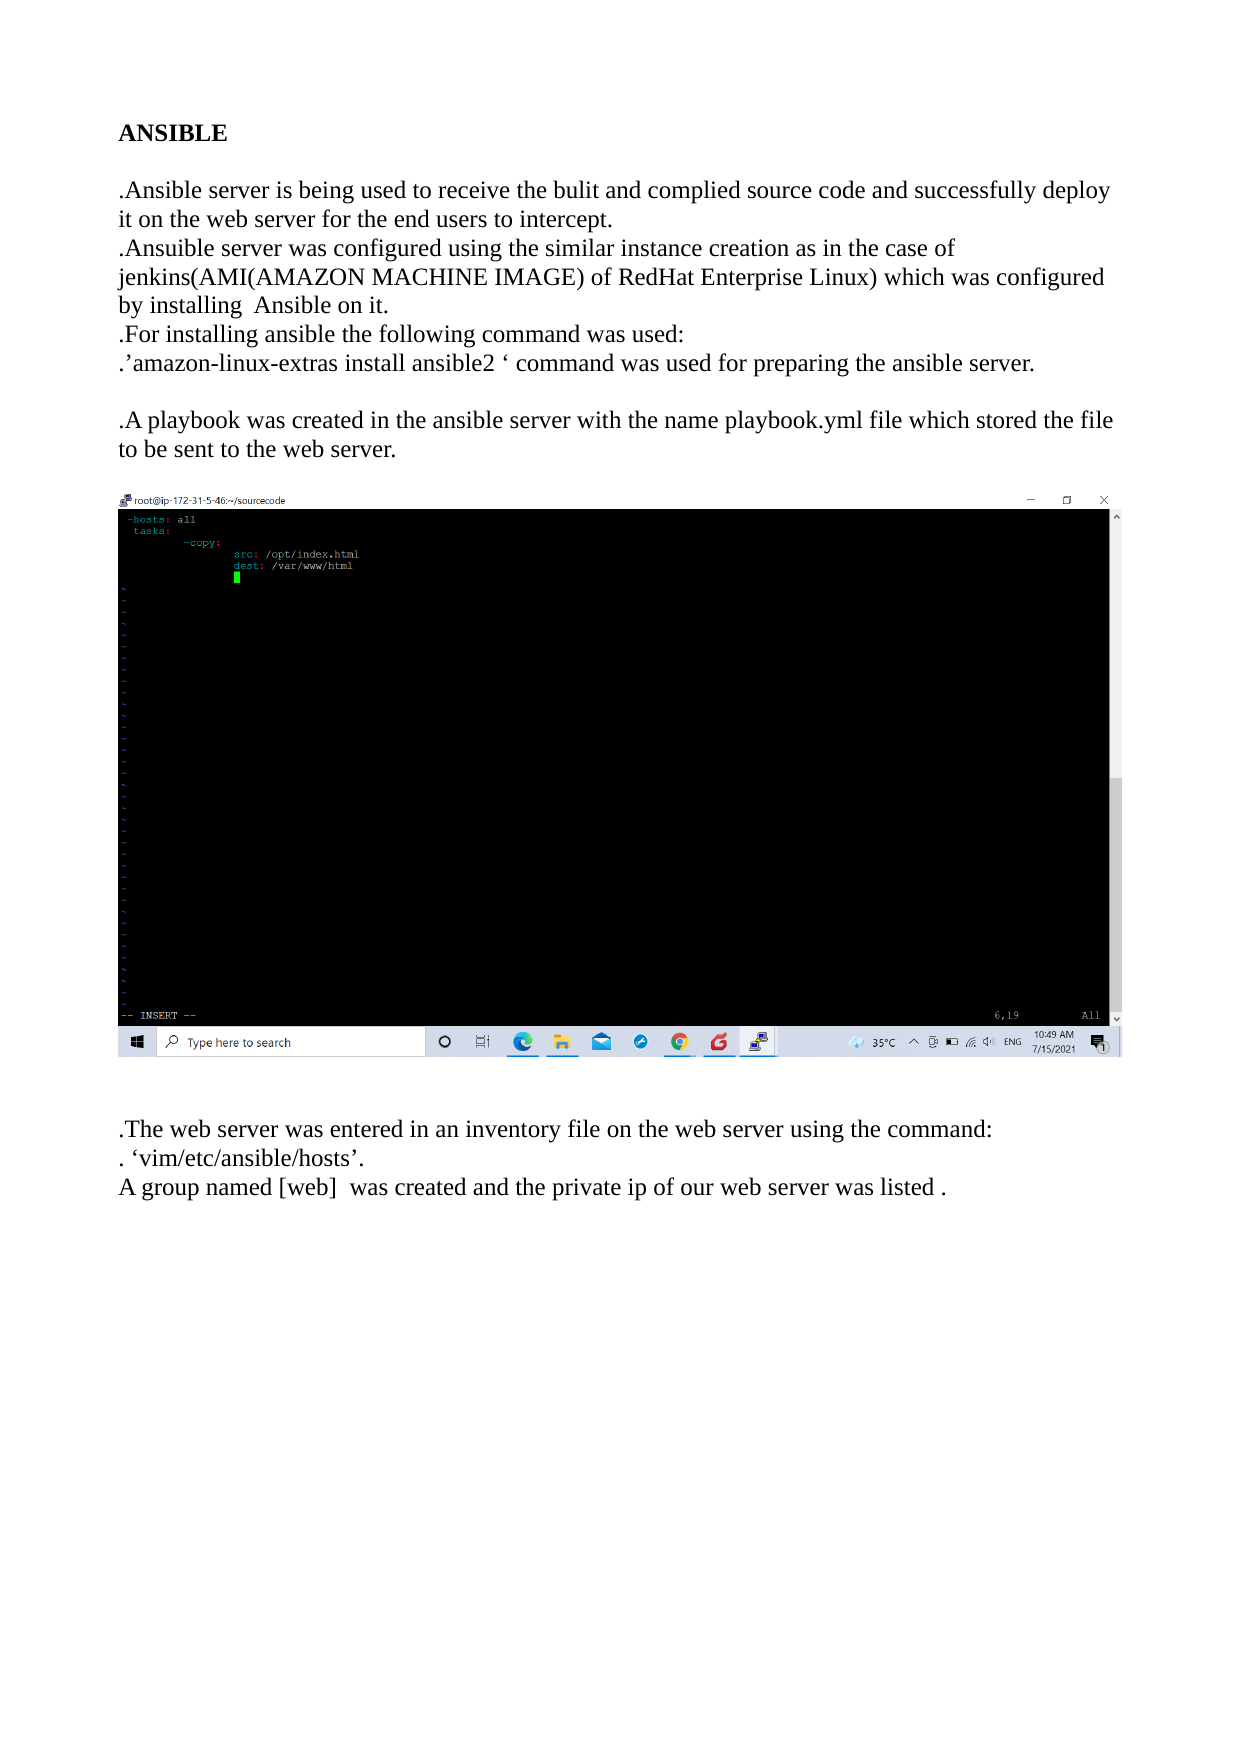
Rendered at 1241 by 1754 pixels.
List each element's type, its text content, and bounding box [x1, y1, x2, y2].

text A group named [web] was created and the private ip of our web server was listed . [118, 1172, 1122, 1200]
text ANSIBLE [118, 118, 1122, 147]
text .For installing ansible the following command was used: [118, 319, 1122, 348]
text .A playbook was created in the ansible server with the name playbook.yml file which stored the file to be sent to the web server. [118, 406, 1122, 463]
text .Ansible server is being used to receive the bulit and complied source code and successfully deploy it on the web server for the end users to intercept. [118, 176, 1122, 233]
text . ‘vim/etc/ansible/hosts’. [118, 1143, 1122, 1172]
text .Ansuible server was configured using the similar instance creation as in the case of jenkins(AMI(AMAZON MACHINE IMAGE) of RedHat Enterprise Linux) which was configured by installing Ansible on it. [118, 233, 1122, 319]
text .’amazon-linux-extras install ansible2 ‘ command was used for preparing the ansible server. [118, 348, 1122, 377]
text .The web server was entered in an inventory file on the web server using the command: [118, 1114, 1122, 1143]
picture [118, 491, 1123, 1057]
